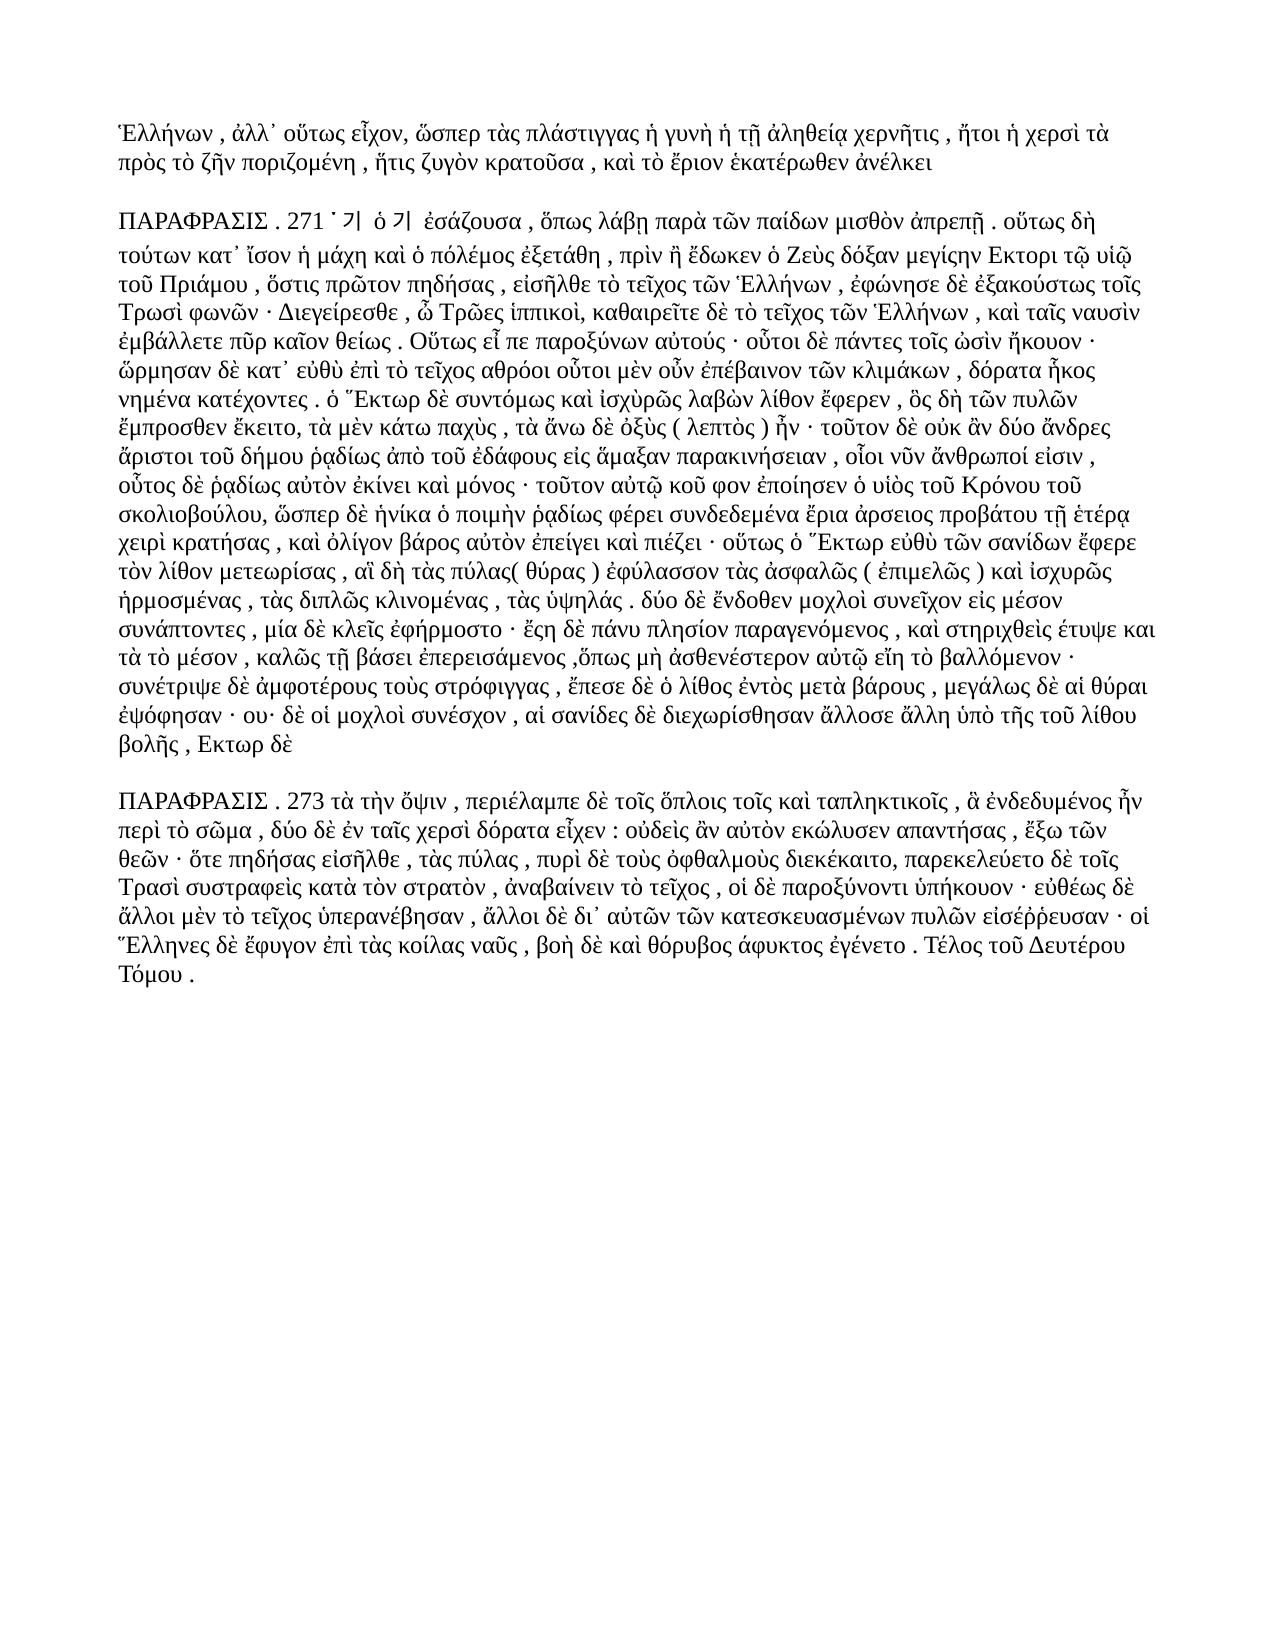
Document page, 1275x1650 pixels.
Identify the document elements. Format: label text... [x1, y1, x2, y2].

text Ἑλλήνων , ἀλλ᾽ οὕτως εἶχον, ὥσπερ τὰς πλάστιγγας ἡ γυνὴ ἡ τῇ ἀληθείᾳ χερνῆτις , ἤτοι ἡ χερσὶ τὰ πρὸς τὸ ζῆν ποριζομένη , ἥτις ζυγὸν κρατοῦσα , καὶ τὸ ἔριον ἑκατέρωθεν ἀνέλκει [118, 118, 1157, 176]
text ΠΑΡΑΦΡΑΣΙΣ . 273 τὰ τὴν ὄψιν , περιέλαμπε δὲ τοῖς ὅπλοις τοῖς καὶ ταπληκτικοῖς , ἃ ἐνδεδυμένος ἦν περὶ τὸ σῶμα , δύο δὲ ἐν ταῖς χερσὶ δόρατα εἶχεν : οὐδεὶς ἂν αὐτὸν εκώλυσεν απαντήσας , ἔξω τῶν θεῶν · ὅτε πηδήσας εἰσῆλθε , τὰς πύλας , πυρὶ δὲ τοὺς ὀφθαλμοὺς διεκέκαιτο, παρεκελεύετο δὲ τοῖς Τρασὶ συστραφεὶς κατὰ τὸν στρατὸν , ἀναβαίνειν τὸ τεῖχος , οἱ δὲ παροξύνοντι ὑπήκουον · εὐθέως δὲ ἄλλοι μὲν τὸ τεῖχος ὑπερανέβησαν , ἄλλοι δὲ δι᾽ αὐτῶν τῶν κατεσκευασμένων πυλῶν εἰσέῤῥευσαν · οἱ Ἕλληνες δὲ ἔφυγον ἐπὶ τὰς κοίλας ναῦς , βοὴ δὲ καὶ θόρυβος άφυκτος ἐγένετο . Τέλος τοῦ Δευτέρου Τόμου . [118, 786, 1157, 987]
text ΠΑΡΑΦΡΑΣΙΣ . 271 ་ 기 ὁ 기 ἐσάζουσα , ὅπως λάβῃ παρὰ τῶν παίδων μισθὸν ἀπρεπῇ . οὕτως δὴ τούτων κατ᾽ ἴσον ἡ μάχη καὶ ὁ πόλέμος ἐξετάθη , πρὶν ἢ ἔδωκεν ὁ Ζεὺς δόξαν μεγίςην Εκτορι τῷ υἱῷ τοῦ Πριάμου , ὅστις πρῶτον πηδήσας , εἰσῆλθε τὸ τεῖχος τῶν Ἑλλήνων , ἐφώνησε δὲ ἐξακούστως τοῖς Τρωσὶ φωνῶν · Διεγείρεσθε , ὦ Τρῶες ἱππικοὶ, καθαιρεῖτε δὲ τὸ τεῖχος τῶν Ἑλλήνων , καὶ ταῖς ναυσὶν ἐμβάλλετε πῦρ καῖον θείως . Οὕτως εἶ πε παροξύνων αὐτούς · οὗτοι δὲ πάντες τοῖς ὠσὶν ἤκουον · ὥρμησαν δὲ κατ᾽ εὐθὺ ἐπὶ τὸ τεῖχος αθρόοι οὗτοι μὲν οὖν ἐπέβαινον τῶν κλιμάκων , δόρατα ἧκος νημένα κατέχοντες . ὁ ῞Εκτωρ δὲ συντόμως καὶ ἰσχὺρῶς λαβὼν λίθον ἔφερεν , ὃς δὴ τῶν πυλῶν ἔμπροσθεν ἔκειτο, τὰ μὲν κάτω παχὺς , τὰ ἄνω δὲ ὀξὺς ( λεπτὸς ) ἦν · τοῦτον δὲ οὐκ ἂν δύο ἄνδρες ἄριστοι τοῦ δήμου ῥᾳδίως ἀπὸ τοῦ ἐδάφους εἰς ἅμαξαν παρακινήσειαν , οἷοι νῦν ἄνθρωποί εἰσιν , οὗτος δὲ ῥᾳδίως αὐτὸν ἐκίνει καὶ μόνος · τοῦτον αὐτῷ κοῦ φον ἐποίησεν ὁ υἱὸς τοῦ Κρόνου τοῦ σκολιοβούλου, ὥσπερ δὲ ἡνίκα ὁ ποιμὴν ῥᾳδίως φέρει συνδεδεμένα ἔρια ἀρσειος προβάτου τῇ ἑτέρᾳ χειρὶ κρατήσας , καὶ ὀλίγον βάρος αὐτὸν ἐπείγει καὶ πιέζει · οὕτως ὁ ῞Εκτωρ εὐθὺ τῶν σανίδων ἔφερε τὸν λίθον μετεωρίσας , αἳ δὴ τὰς πύλας( θύρας ) ἐφύλασσον τὰς ἀσφαλῶς ( ἐπιμελῶς ) καὶ ἰσχυρῶς ἡρμοσμένας , τὰς διπλῶς κλινομένας , τὰς ὑψηλάς . δύο δὲ ἔνδοθεν μοχλοὶ συνεῖχον εἰς μέσον συνάπτοντες , μία δὲ κλεῖς ἐφήρμοστο · ἔςη δὲ πάνυ πλησίον παραγενόμενος , καὶ στηριχθεὶς έτυψε και τὰ τὸ μέσον , καλῶς τῇ βάσει ἐπερεισάμενος ,ὅπως μὴ ἀσθενέστερον αὐτῷ εἴη τὸ βαλλόμενον · συνέτριψε δὲ ἀμφοτέρους τοὺς στρόφιγγας , ἔπεσε δὲ ὁ λίθος ἐντὸς μετὰ βάρους , μεγάλως δὲ αἱ θύραι ἐψόφησαν · ου· δὲ οἱ μοχλοὶ συνέσχον , αἱ σανίδες δὲ διεχωρίσθησαν ἄλλοσε ἄλλη ὑπὸ τῆς τοῦ λίθου βολῆς , Εκτωρ δὲ [118, 204, 1157, 757]
